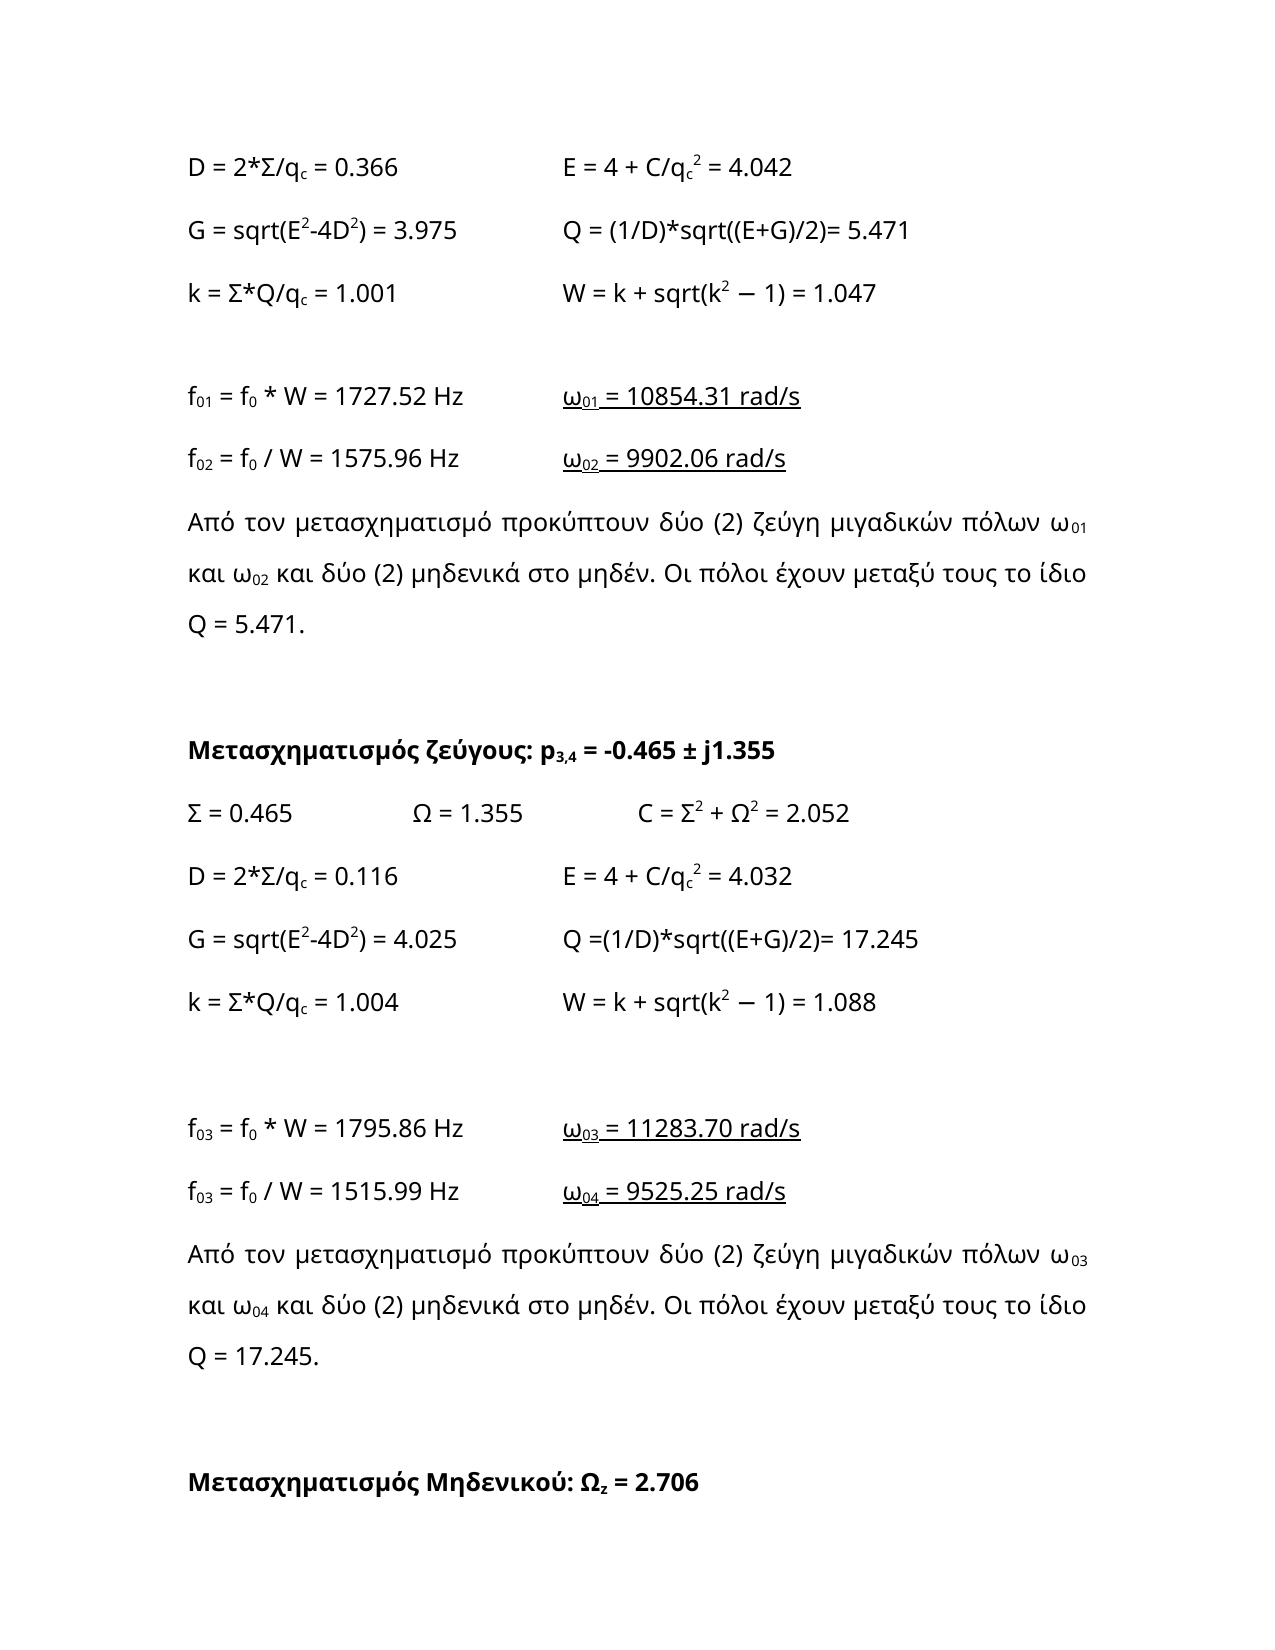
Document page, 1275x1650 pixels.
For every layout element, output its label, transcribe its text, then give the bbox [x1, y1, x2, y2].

text Μετασχηματισμός Μηδενικού: Ωz = 2.706 [187, 1464, 1087, 1499]
text k = Σ*Q/qc = 1.001 W = k + sqrt(k2 − 1) = 1.047 [187, 276, 1087, 310]
text Από τον μετασχηματισμό προκύπτουν δύο (2) ζεύγη μιγαδικών πόλων ω03 και ω04 και δύο (2) μηδενικά στο μηδέν. Οι πόλοι έχουν μεταξύ τους το ίδιο Q = 17.245. [187, 1236, 1087, 1373]
text D = 2*Σ/qc = 0.116 E = 4 + C/qc2 = 4.032 [187, 858, 1087, 892]
text f01 = f0 * W = 1727.52 Hz ω01 = 10854.31 rad/s [187, 378, 1087, 412]
text Μετασχηματισμός ζεύγους: p3,4 = -0.465 ± j1.355 [187, 732, 1087, 766]
text Σ = 0.465 Ω = 1.355 C = Σ2 + Ω2 = 2.052 [187, 795, 1087, 829]
text Από τον μετασχηματισμό προκύπτουν δύο (2) ζεύγη μιγαδικών πόλων ω01 και ω02 και δύο (2) μηδενικά στο μηδέν. Οι πόλοι έχουν μεταξύ τους το ίδιο Q = 5.471. [187, 504, 1087, 640]
text f03 = f0 * W = 1795.86 Hz ω03 = 11283.70 rad/s [187, 1110, 1087, 1144]
text G = sqrt(E2-4D2) = 4.025 Q =(1/D)*sqrt((E+G)/2)= 17.245 [187, 921, 1087, 955]
text f02 = f0 / W = 1575.96 Hz ω02 = 9902.06 rad/s [187, 441, 1087, 475]
text k = Σ*Q/qc = 1.004 W = k + sqrt(k2 − 1) = 1.088 [187, 984, 1087, 1018]
text G = sqrt(E2-4D2) = 3.975 Q = (1/D)*sqrt((E+G)/2)= 5.471 [187, 213, 1087, 247]
text f03 = f0 / W = 1515.99 Hz ω04 = 9525.25 rad/s [187, 1173, 1087, 1207]
text D = 2*Σ/qc = 0.366 E = 4 + C/qc2 = 4.042 [187, 150, 1087, 184]
